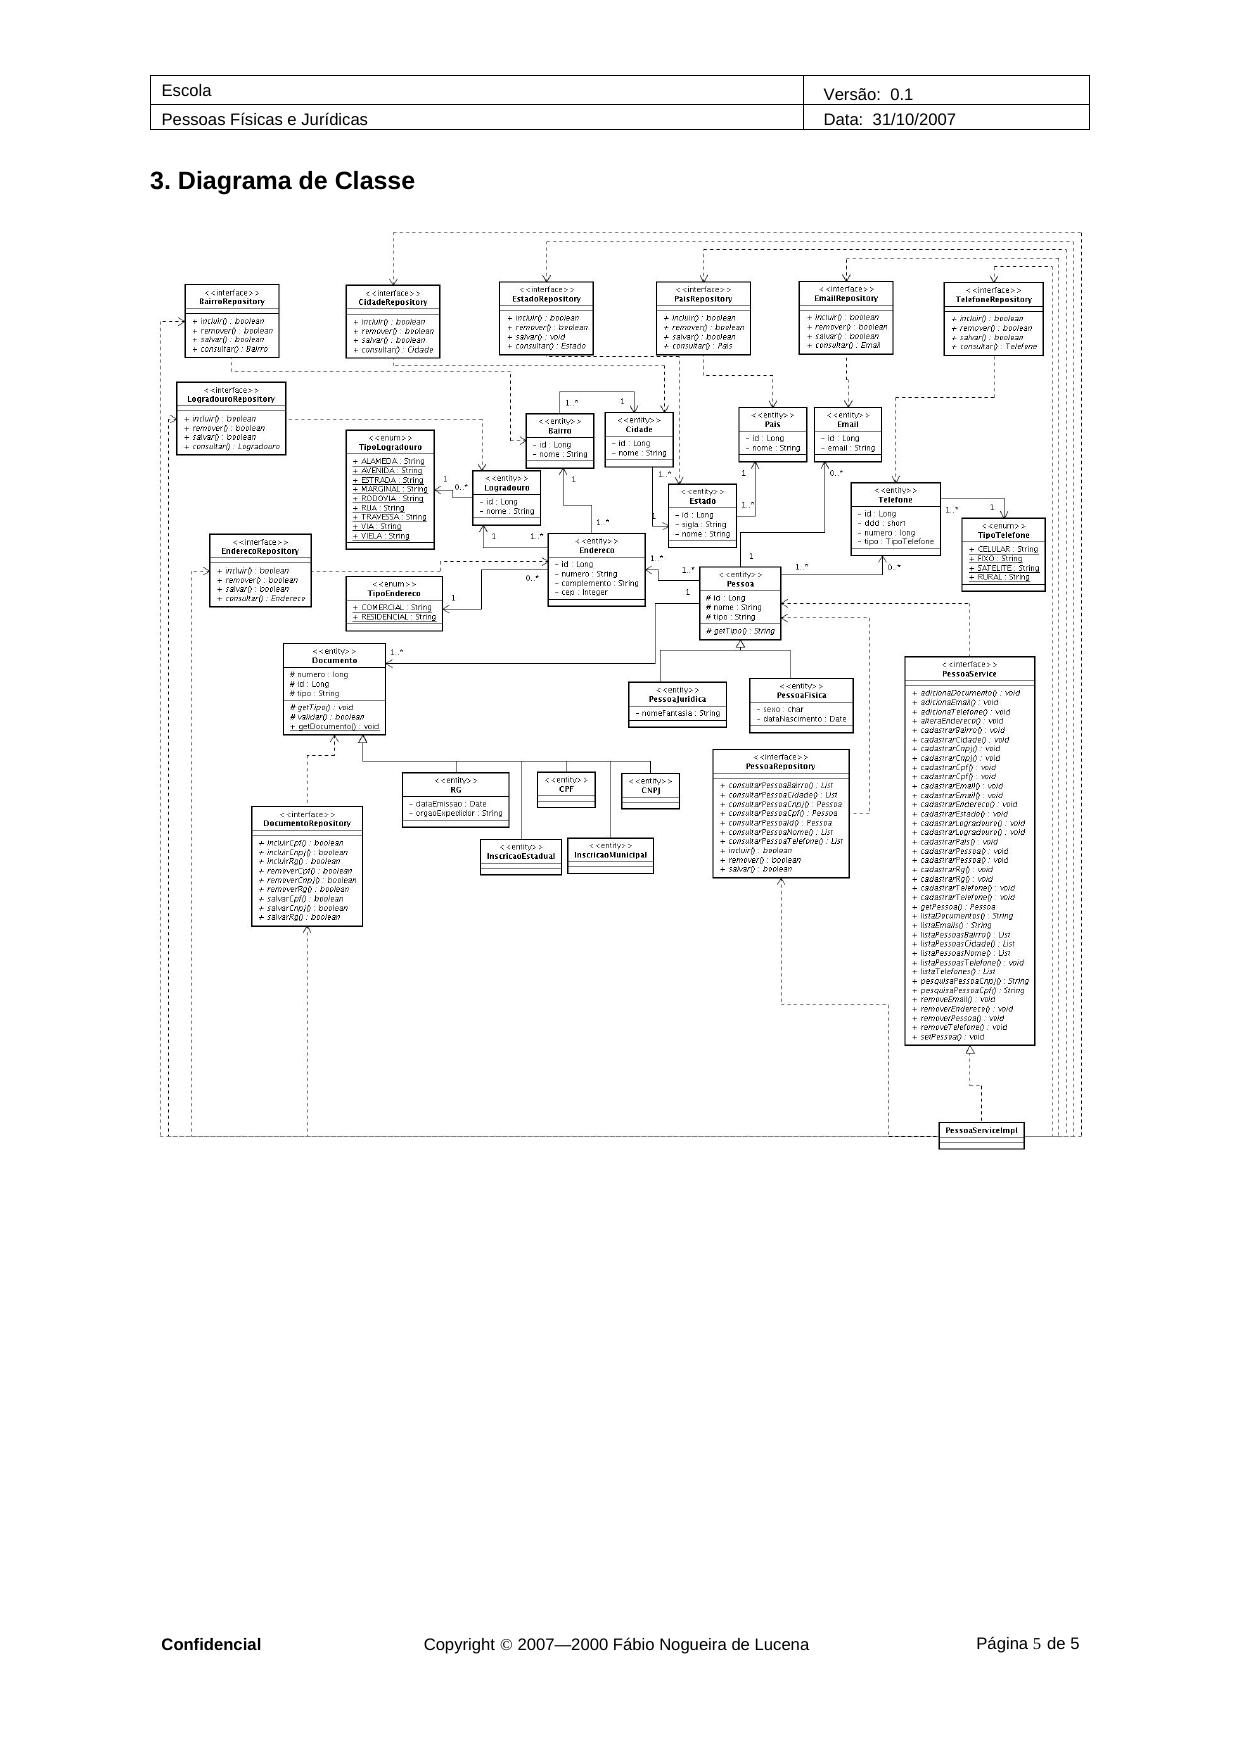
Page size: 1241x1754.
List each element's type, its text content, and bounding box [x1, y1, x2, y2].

picture [150, 226, 1090, 1155]
subtitle Diagrama de Classe [150, 167, 1090, 195]
